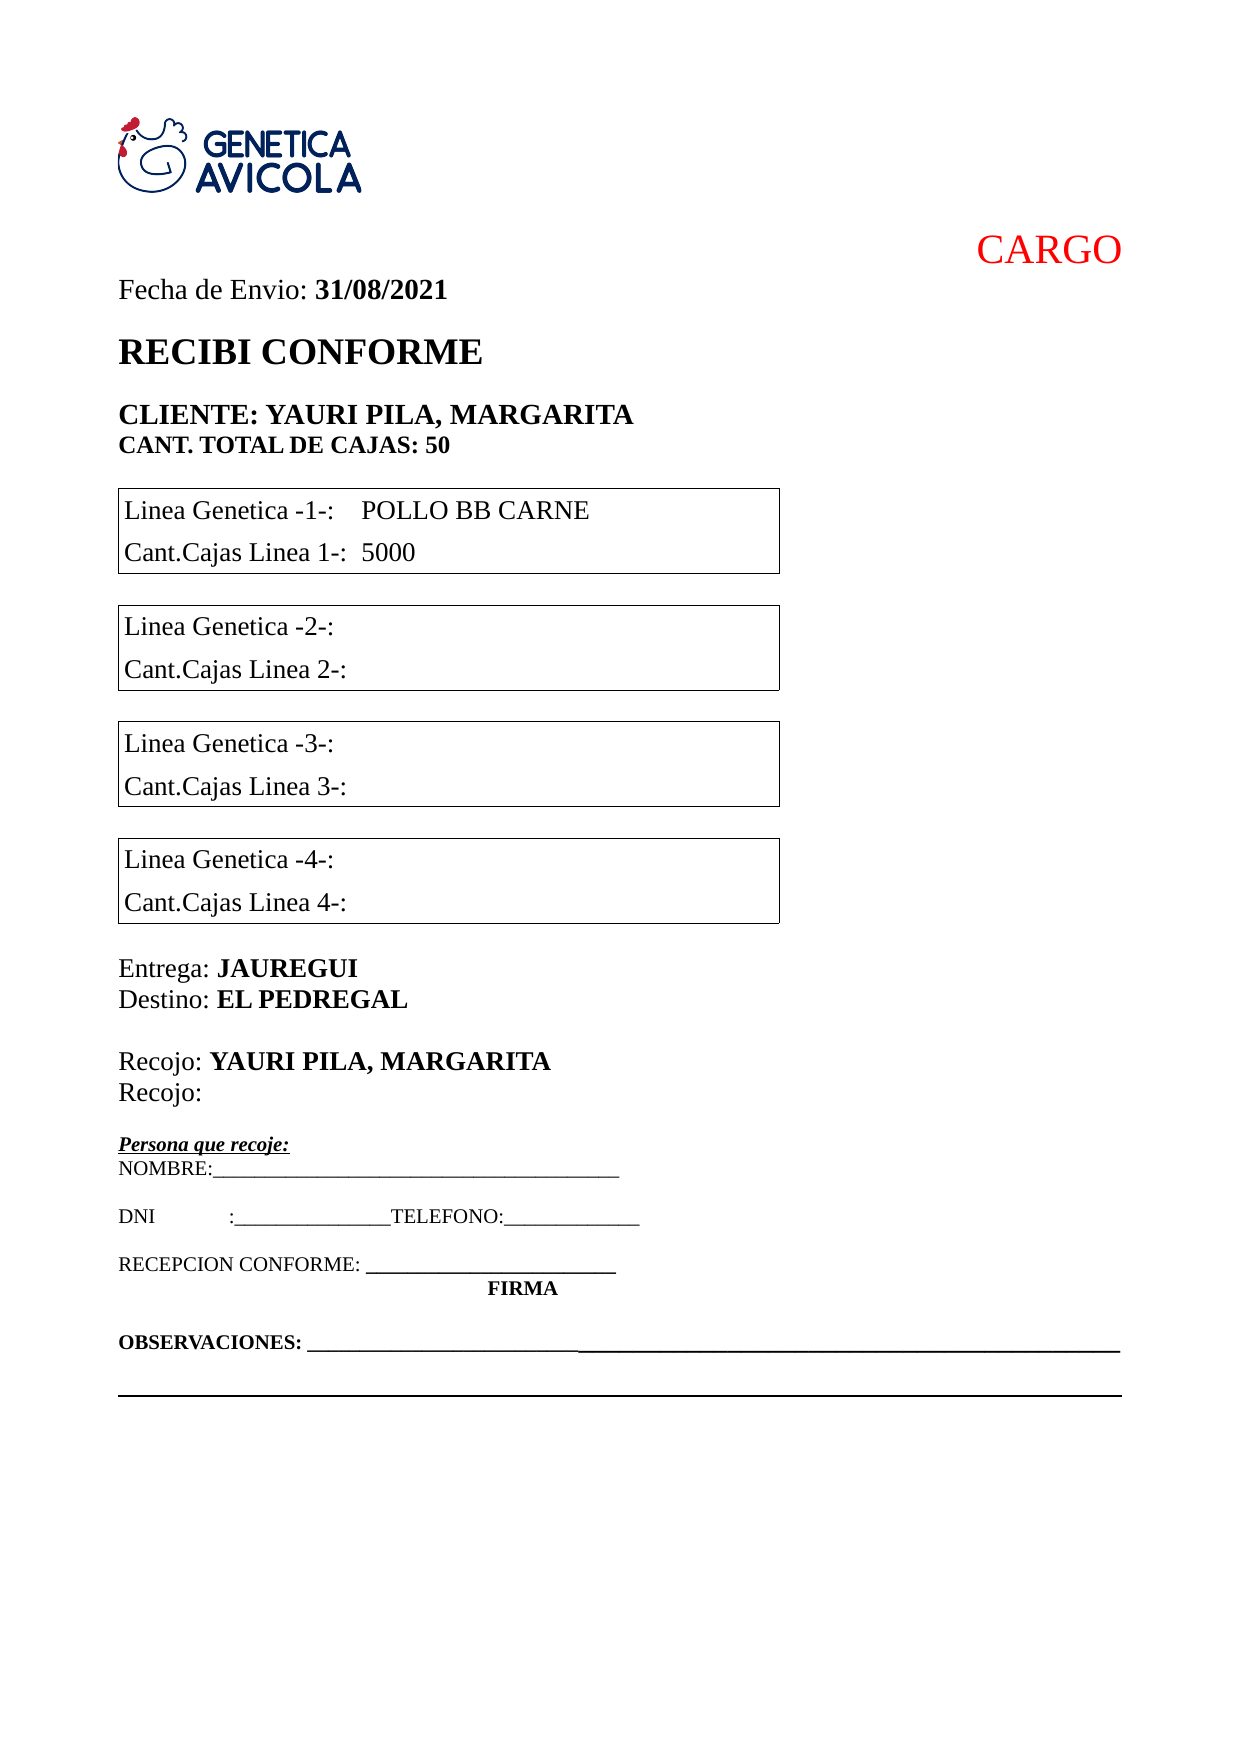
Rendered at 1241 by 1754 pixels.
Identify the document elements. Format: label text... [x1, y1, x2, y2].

table_cell Cant.Cajas Linea 1-: [119, 531, 356, 573]
text RECIBI CONFORME [118, 330, 1122, 373]
table_cell Cant.Cajas Linea 2-: [119, 647, 356, 690]
table_cell [356, 647, 779, 690]
table_cell [356, 722, 779, 764]
table_cell [118, 807, 356, 838]
table_cell Linea Genetica -4-: [119, 839, 356, 880]
text CARGO [118, 224, 1122, 272]
table_header Linea Genetica -1-: [119, 489, 356, 531]
text FIRMA [118, 1276, 1122, 1300]
table_cell [356, 880, 779, 923]
table_cell [356, 606, 779, 647]
text NOMBRE:_______________________________________ [118, 1156, 1122, 1180]
table_header POLLO BB CARNE [356, 489, 779, 531]
table_cell 5000 [356, 531, 779, 573]
text Entrega: JAUREGUI [118, 952, 1122, 983]
text Recojo: [118, 1076, 1122, 1108]
table_cell [356, 764, 779, 806]
text Destino: EL PEDREGAL [118, 983, 1122, 1014]
text DNI :_______________TELEFONO:_____________ [118, 1204, 1122, 1228]
table_cell Linea Genetica -3-: [119, 722, 356, 764]
table_cell Linea Genetica -2-: [119, 606, 356, 647]
text Persona que recoje: [118, 1132, 1122, 1156]
table_cell [356, 839, 779, 880]
text CANT. TOTAL DE CAJAS: 50 [118, 431, 1122, 459]
text Recojo: YAURI PILA, MARGARITA [118, 1045, 1122, 1076]
table_cell [356, 574, 779, 604]
table_cell [118, 574, 356, 604]
text CLIENTE: YAURI PILA, MARGARITA [118, 397, 1122, 431]
text OBSERVACIONES: __________________________________________________________________ [118, 1324, 1122, 1355]
text RECEPCION CONFORME: ________________________ [118, 1252, 1122, 1276]
table_cell Cant.Cajas Linea 3-: [119, 764, 356, 806]
text Fecha de Envio: 31/08/2021 [118, 272, 1122, 306]
table_cell [118, 691, 356, 721]
picture [117, 117, 362, 193]
table_cell Cant.Cajas Linea 4-: [119, 880, 356, 923]
table_cell [356, 691, 779, 721]
table_cell [356, 807, 779, 838]
